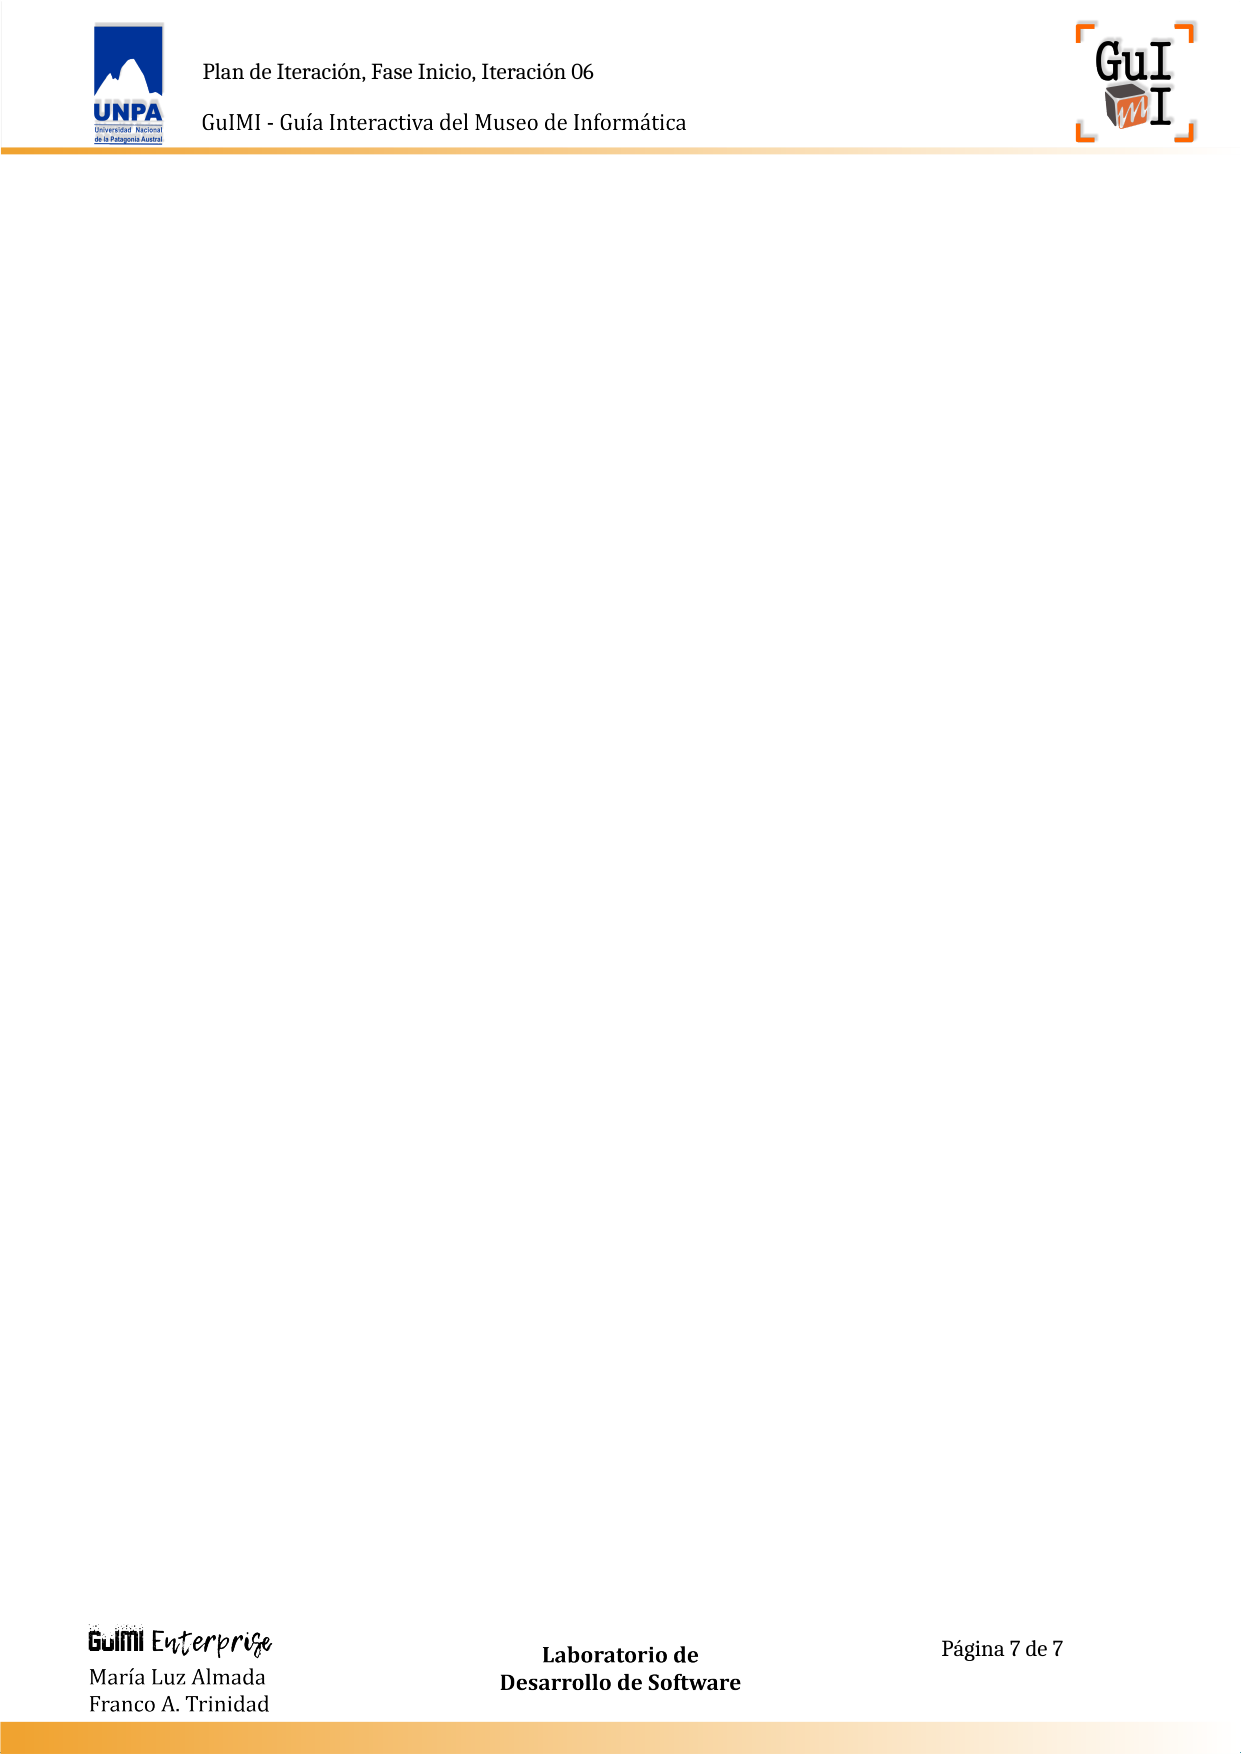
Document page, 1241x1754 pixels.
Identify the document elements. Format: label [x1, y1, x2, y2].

picture [0, 0, 1241, 155]
picture [0, 1613, 1241, 1754]
